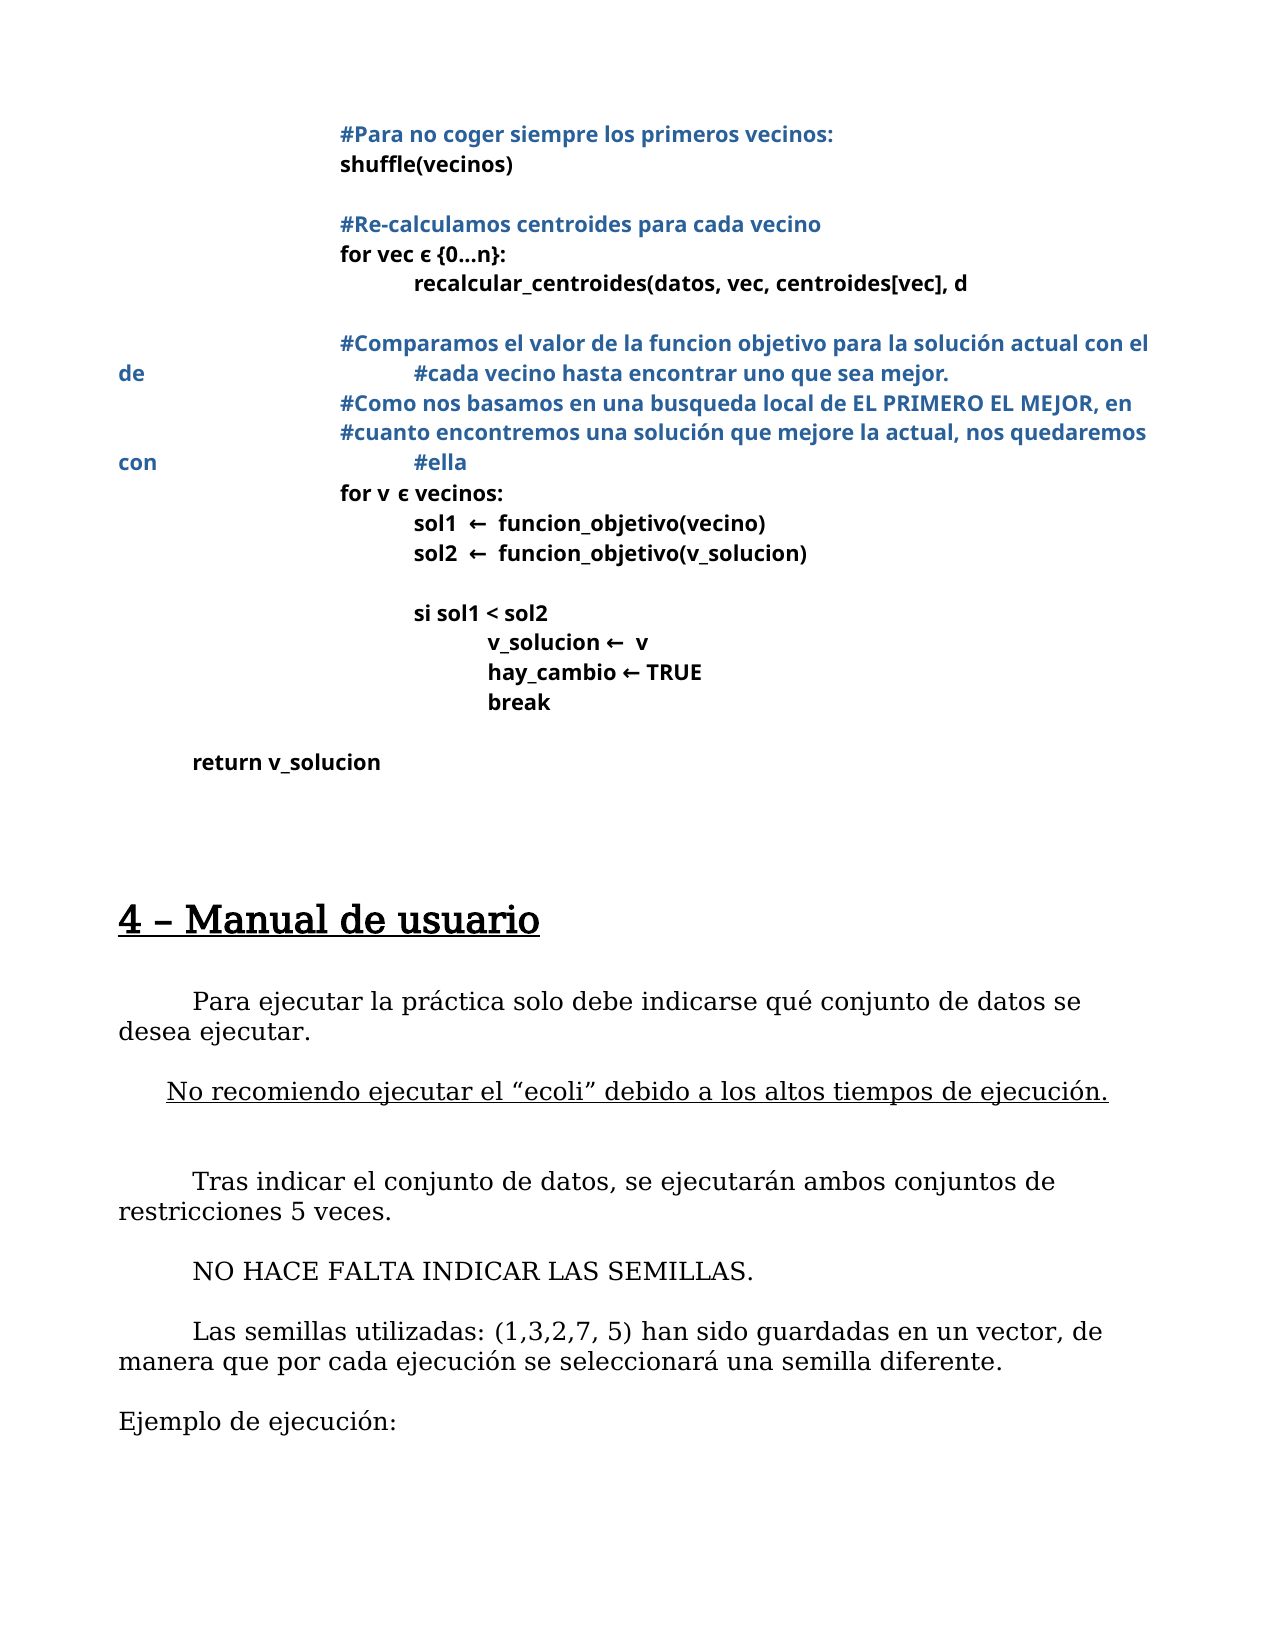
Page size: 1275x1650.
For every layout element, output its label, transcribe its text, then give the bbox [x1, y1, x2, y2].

text recalcular_centroides(datos, vec, centroides[vec], d [118, 268, 1157, 298]
text #Re-calculamos centroides para cada vecino [118, 209, 1157, 239]
text #Como nos basamos en una busqueda local de EL PRIMERO EL MEJOR, en #cuanto encontremos una solución que mejore la actual, nos quedaremos con #ella [118, 388, 1157, 477]
text sol1 ← funcion_objetivo(vecino) [118, 508, 1157, 538]
text Las semillas utilizadas: (1,3,2,7, 5) han sido guardadas en un vector, de manera que por cada ejecución se seleccionará una semilla diferente. [118, 1315, 1157, 1375]
text Para ejecutar la práctica solo debe indicarse qué conjunto de datos se desea ejecutar. [118, 985, 1157, 1045]
text #Comparamos el valor de la funcion objetivo para la solución actual con el de #cada vecino hasta encontrar uno que sea mejor. [118, 328, 1157, 388]
text NO HACE FALTA INDICAR LAS SEMILLAS. [118, 1255, 1157, 1285]
text sol2 ← funcion_objetivo(v_solucion) [118, 538, 1157, 568]
text Tras indicar el conjunto de datos, se ejecutarán ambos conjuntos de restricciones 5 veces. [118, 1165, 1157, 1225]
text hay_cambio ← TRUE [118, 657, 1157, 687]
text si sol1 < sol2 [118, 597, 1157, 627]
text for v ϵ vecinos: [118, 477, 1157, 508]
text 4 – Manual de usuario [118, 895, 1157, 940]
text #Para no coger siempre los primeros vecinos: [118, 118, 1157, 149]
text break [118, 687, 1157, 717]
text return v_solucion [118, 746, 1157, 776]
text No recomiendo ejecutar el “ecoli” debido a los altos tiempos de ejecución. [118, 1075, 1157, 1105]
text shuffle(vecinos) [118, 149, 1157, 179]
text v_solucion ← v [118, 627, 1157, 657]
text for vec ϵ {0...n}: [118, 239, 1157, 268]
text Ejemplo de ejecución: [118, 1405, 1157, 1435]
